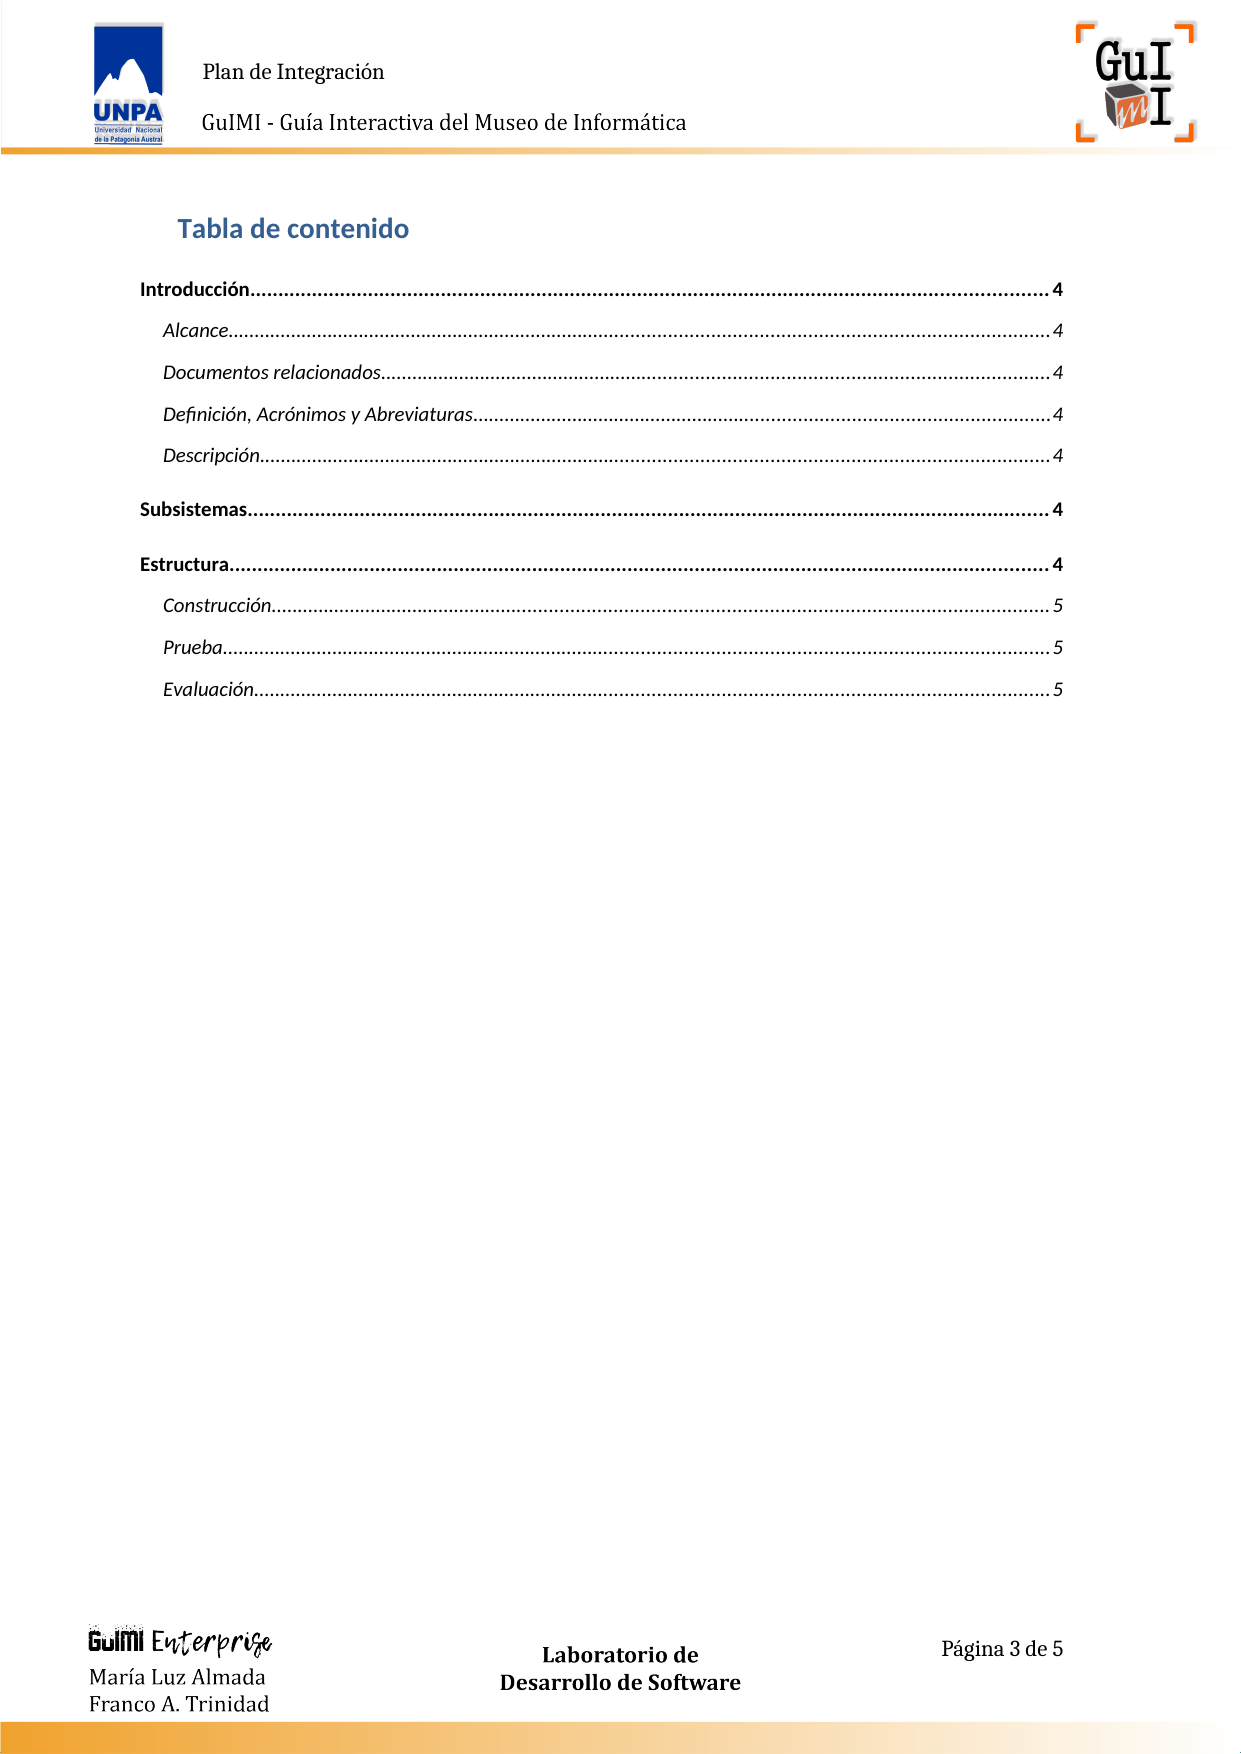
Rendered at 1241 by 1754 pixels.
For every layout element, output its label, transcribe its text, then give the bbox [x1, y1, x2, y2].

text Subsistemas 4 [140, 497, 1063, 522]
text Construcción 5 [163, 592, 1063, 618]
text Introducción 4 [140, 276, 1063, 301]
text Documentos relacionados 4 [163, 359, 1063, 384]
text Evaluación 5 [163, 676, 1063, 701]
text Definición, Acrónimos y Abreviaturas 4 [163, 401, 1063, 426]
text Estructura 4 [140, 551, 1063, 576]
text Alcance 4 [163, 317, 1063, 343]
text Prueba 5 [163, 634, 1063, 659]
text Descripción 4 [163, 442, 1063, 468]
picture [0, 0, 1241, 155]
picture [0, 1613, 1241, 1754]
subtitle Tabla de contenido [177, 210, 1063, 246]
